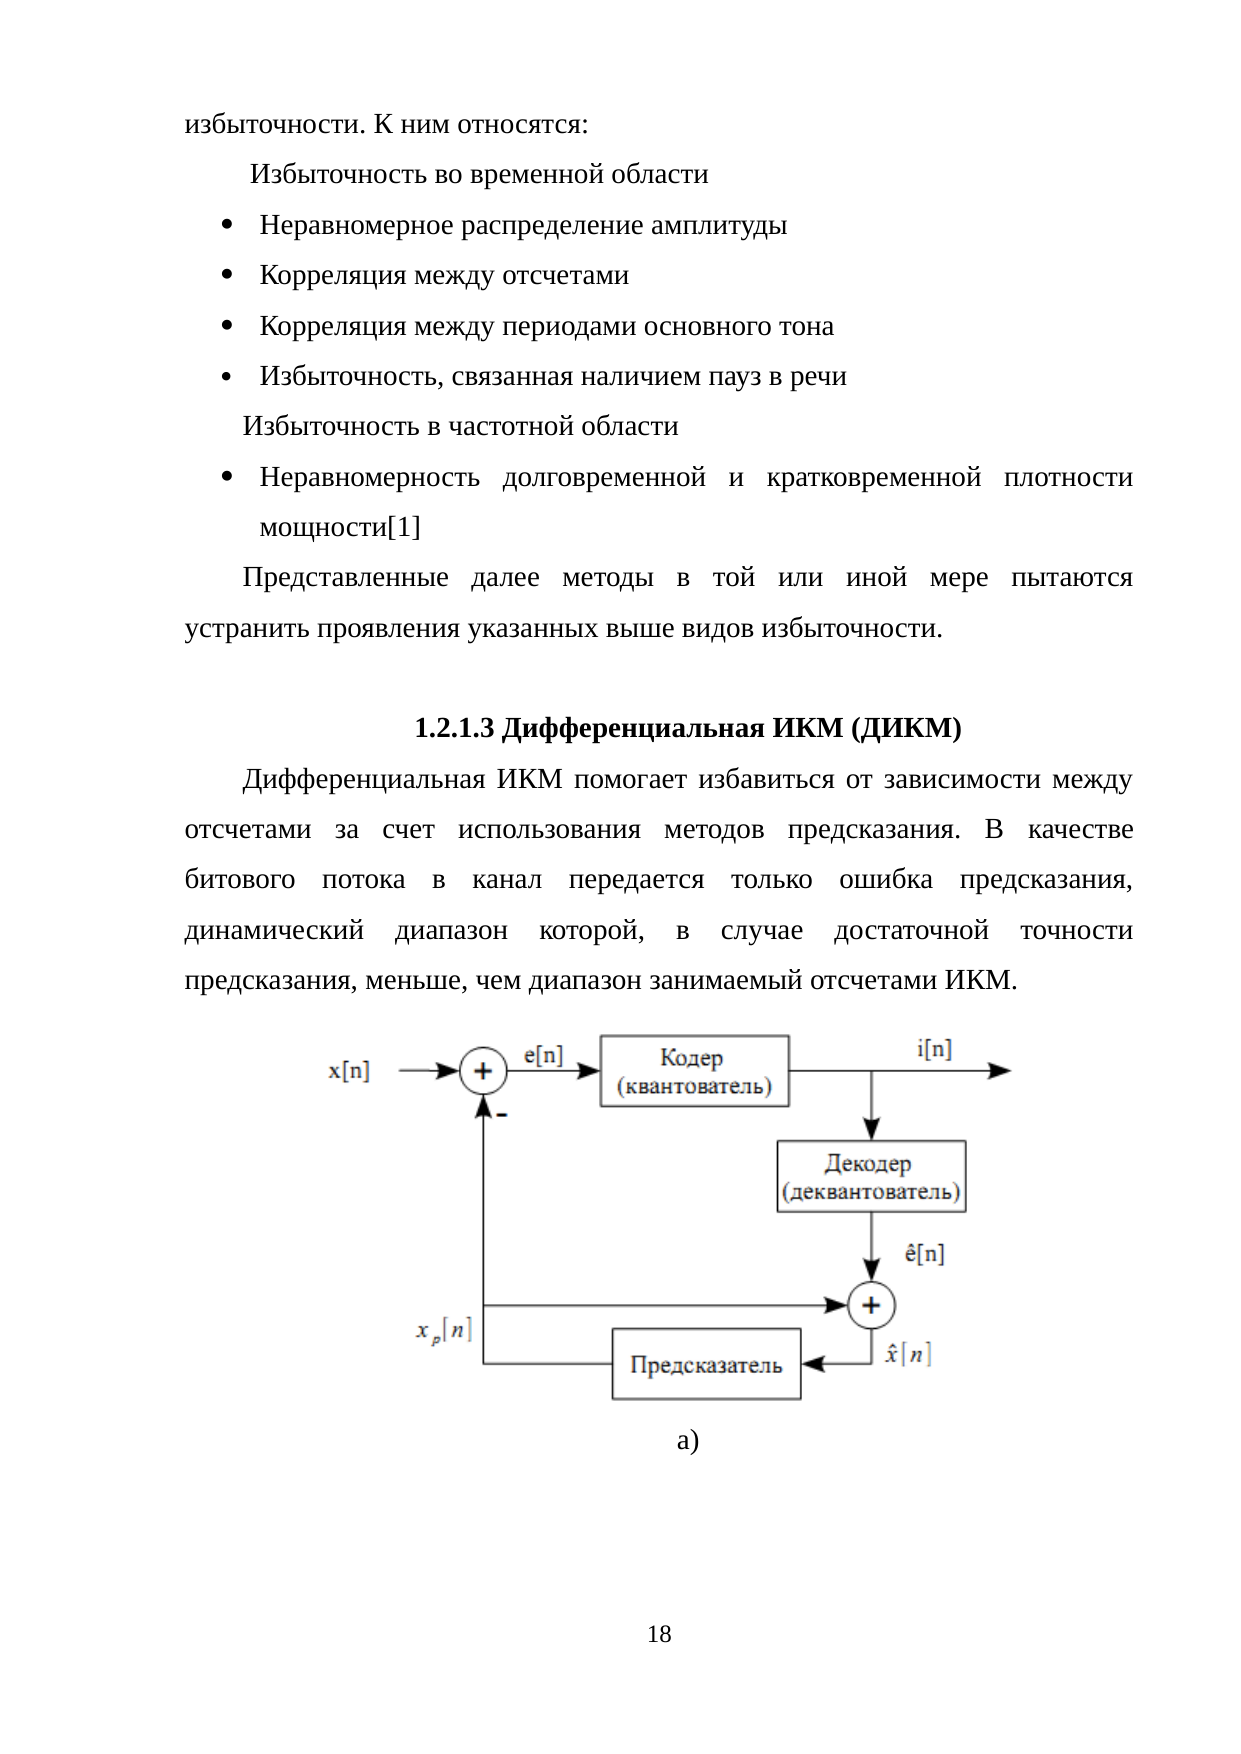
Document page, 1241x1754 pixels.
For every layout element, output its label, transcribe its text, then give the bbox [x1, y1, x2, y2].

text а) [184, 1012, 1134, 1456]
text Дифференциальная ИКМ помогает избавиться от зависимости между отсчетами за счет использования методов предсказания. В качестве битового потока в канал передается только ошибка предсказания, динамический диапазон которой, в случае достаточной точности предсказания, меньше, чем диапазон занимаемый отсчетами ИКМ. [184, 761, 1134, 996]
text Избыточность в частотной области [184, 408, 1134, 442]
picture [296, 1030, 1023, 1404]
list Избыточность, связанная наличием пауз в речи [222, 358, 1134, 392]
text 1.2.1.3 Дифференциальная ИКМ (ДИКМ) [184, 711, 1134, 744]
text Представленные далее методы в той или иной мере пытаются устранить проявления указанных выше видов избыточности. [184, 559, 1134, 643]
list Неравномерность долговременной и кратковременной плотности мощности[1] [222, 459, 1134, 543]
text избыточности. К ним относятся: [184, 106, 1134, 140]
list Корреляция между периодами основного тона [222, 308, 1134, 341]
list Неравномерное распределение амплитуды [222, 207, 1134, 241]
list Корреляция между отсчетами [222, 257, 1134, 291]
text Избыточность во временной области [184, 157, 1134, 190]
